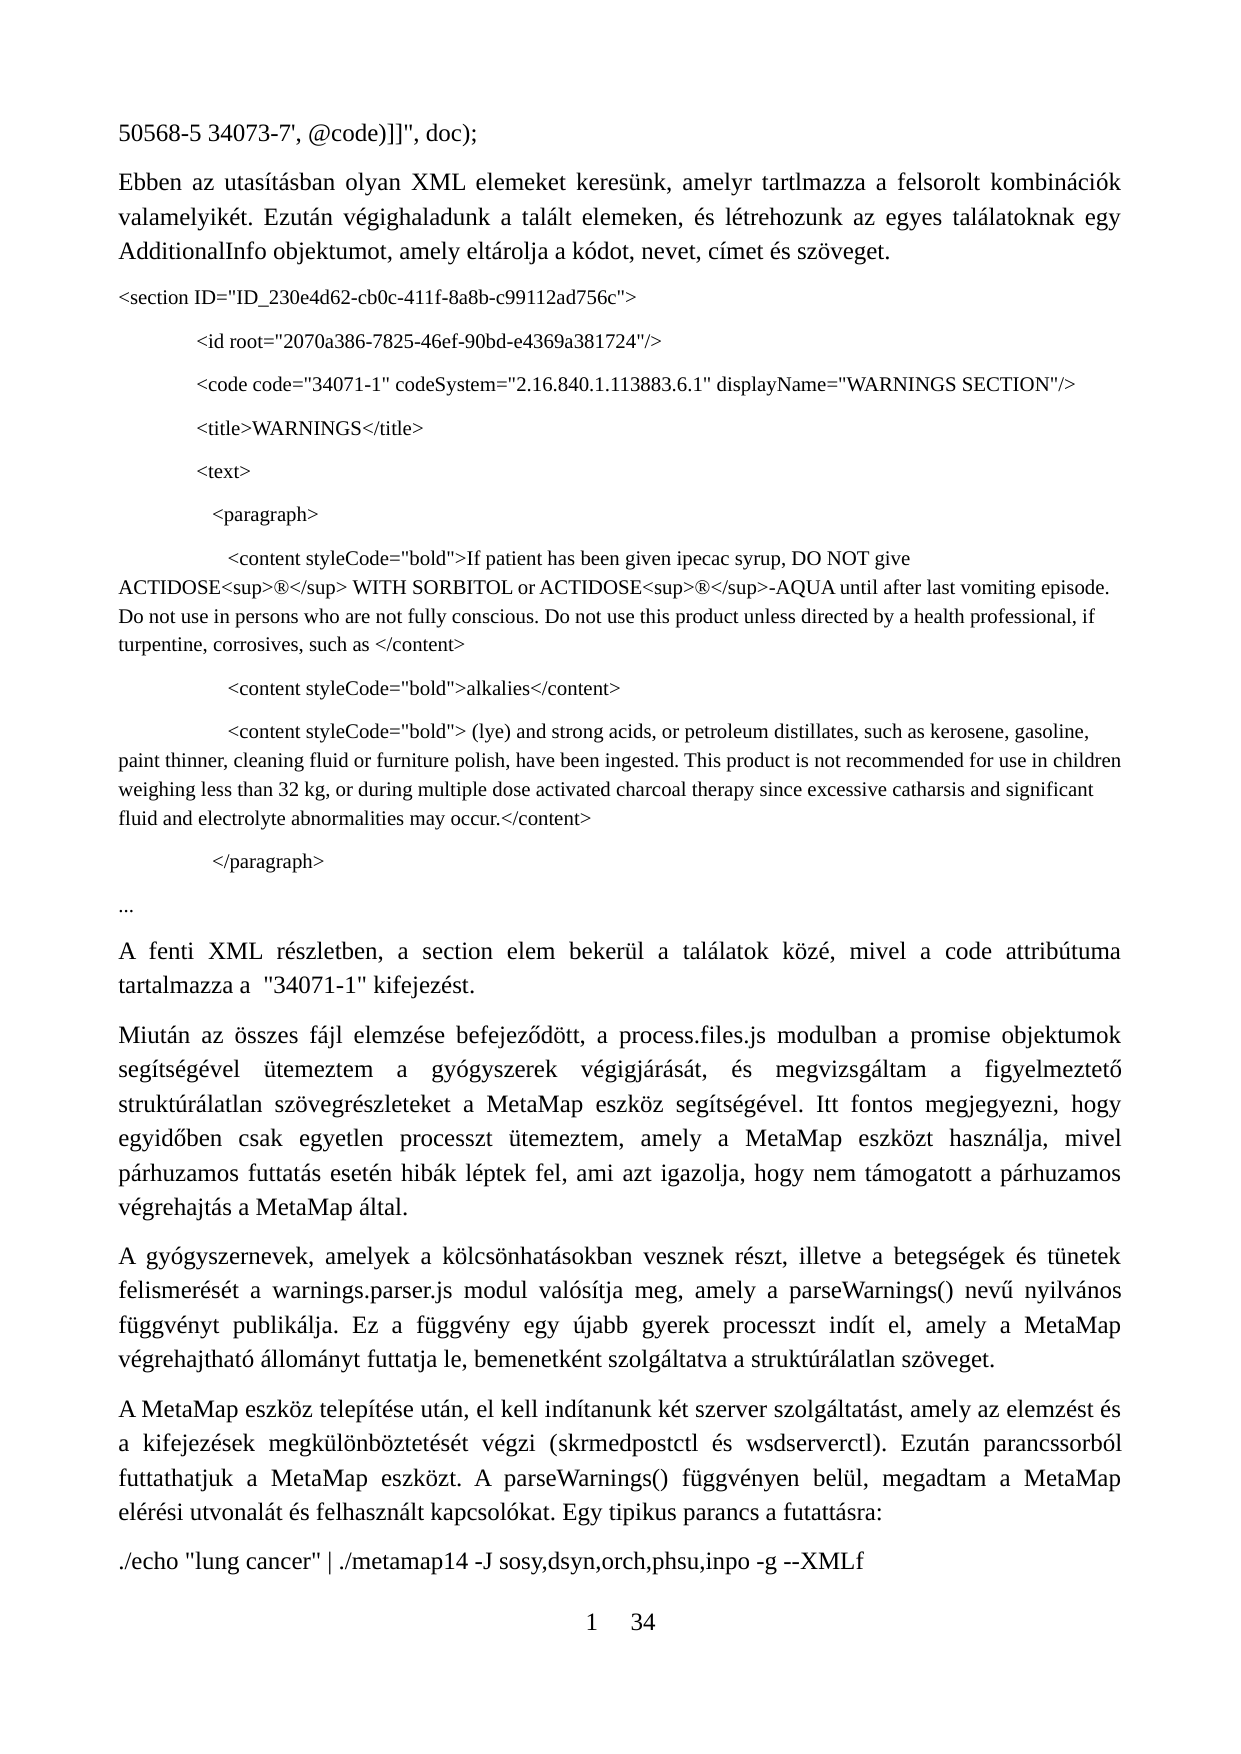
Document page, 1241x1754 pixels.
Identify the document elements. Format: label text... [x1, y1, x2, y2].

subtitle <id root="2070a386-7825-46ef-90bd-e4369a381724"/> [118, 329, 1122, 353]
subtitle <code code="34071-1" codeSystem="2.16.840.1.113883.6.1" displayName="WARNINGS SECTION"/> [118, 372, 1122, 396]
subtitle <content styleCode="bold"> (lye) and strong acids, or petroleum distillates, such as kerosene, gasoline, paint thinner, cleaning fluid or furniture polish, have been ingested. This product is not recommended for use in children weighing less than 32 kg, or during multiple dose activated charcoal therapy since excessive catharsis and significant fluid and electrolyte abnormalities may occur.</content> [118, 719, 1122, 830]
subtitle <section ID="ID_230e4d62-cb0c-411f-8a8b-c99112ad756c"> [118, 285, 1122, 309]
subtitle A fenti XML részletben, a section elem bekerül a találatok közé, mivel a code attribútuma tartalmazza a "34071-1" kifejezést. [118, 936, 1122, 999]
subtitle <text> [118, 459, 1122, 483]
subtitle 50568-5 34073-7', @code)]]", doc); [118, 118, 1122, 147]
subtitle </paragraph> [118, 849, 1122, 873]
subtitle <content styleCode="bold">If patient has been given ipecac syrup, DO NOT give ACTIDOSE<sup>®</sup> WITH SORBITOL or ACTIDOSE<sup>®</sup>-AQUA until after last vomiting episode. Do not use in persons who are not fully conscious. Do not use this product unless directed by a health professional, if turpentine, corrosives, such as </content> [118, 546, 1122, 656]
subtitle A gyógyszernevek, amelyek a kölcsönhatásokban vesznek részt, illetve a betegségek és tünetek felismerését a warnings.parser.js modul valósítja meg, amely a parseWarnings() nevű nyilvános függvényt publikálja. Ez a függvény egy újabb gyerek processzt indít el, amely a MetaMap végrehajtható állományt futtatja le, bemenetként szolgáltatva a struktúrálatlan szöveget. [118, 1241, 1122, 1373]
subtitle ./echo "lung cancer" | ./metamap14 -J sosy,dsyn,orch,phsu,inpo -g --XMLf [118, 1546, 1122, 1575]
subtitle Miután az összes fájl elemzése befejeződött, a process.files.js modulban a promise objektumok segítségével ütemeztem a gyógyszerek végigjárását, és megvizsgáltam a figyelmeztető struktúrálatlan szövegrészleteket a MetaMap eszköz segítségével. Itt fontos megjegyezni, hogy egyidőben csak egyetlen processzt ütemeztem, amely a MetaMap eszközt használja, mivel párhuzamos futtatás esetén hibák léptek fel, ami azt igazolja, hogy nem támogatott a párhuzamos végrehajtás a MetaMap által. [118, 1020, 1122, 1221]
subtitle A MetaMap eszköz telepítése után, el kell indítanunk két szerver szolgáltatást, amely az elemzést és a kifejezések megkülönböztetését végzi (skrmedpostctl és wsdserverctl). Ezután parancssorból futtathatjuk a MetaMap eszközt. A parseWarnings() függvényen belül, megadtam a MetaMap elérési utvonalát és felhasznált kapcsolókat. Egy tipikus parancs a futattásra: [118, 1394, 1122, 1526]
subtitle ... [118, 893, 1122, 917]
subtitle <title>WARNINGS</title> [118, 416, 1122, 439]
subtitle Ebben az utasításban olyan XML elemeket keresünk, amelyr tartlmazza a felsorolt kombinációk valamelyikét. Ezután végighaladunk a talált elemeken, és létrehozunk az egyes találatoknak egy AdditionalInfo objektumot, amely eltárolja a kódot, nevet, címet és szöveget. [118, 167, 1122, 265]
subtitle <paragraph> [118, 502, 1122, 526]
subtitle <content styleCode="bold">alkalies</content> [118, 676, 1122, 700]
